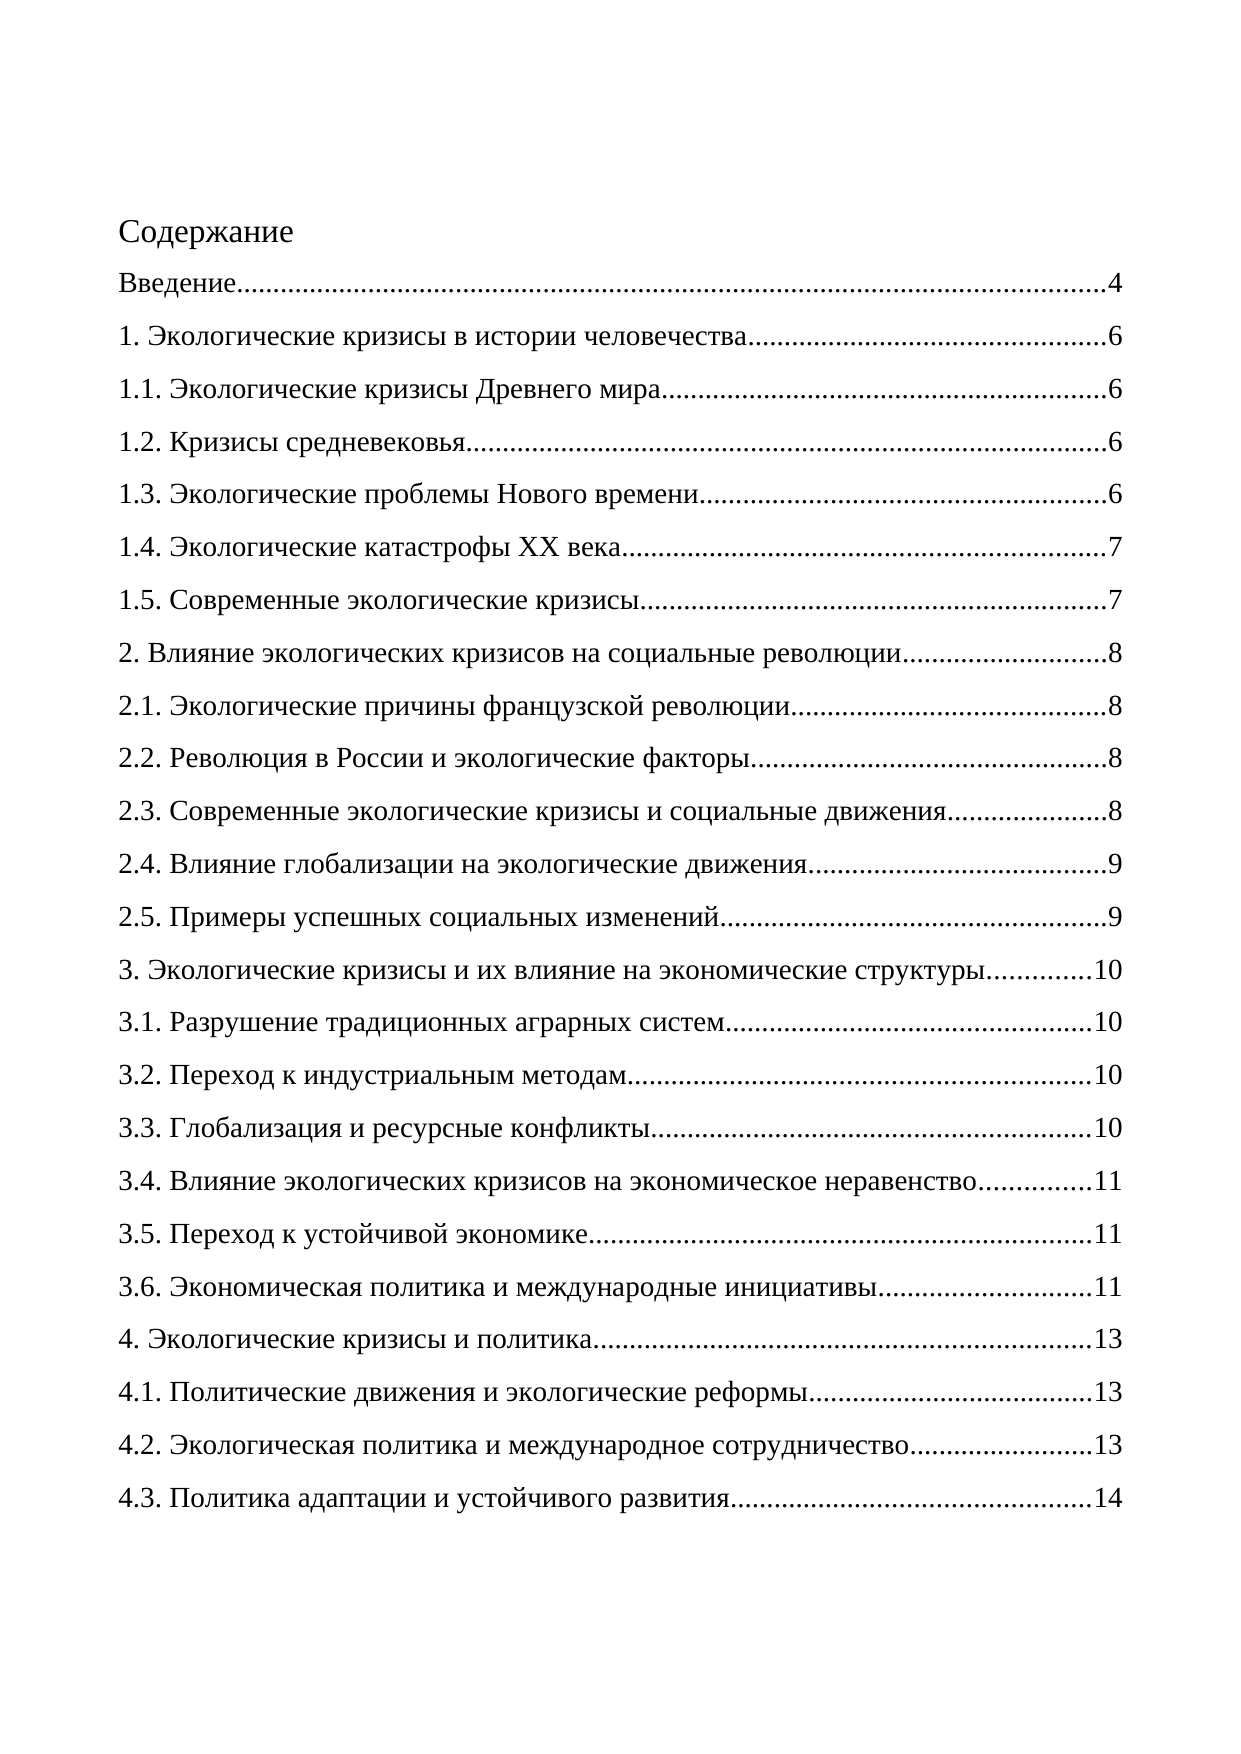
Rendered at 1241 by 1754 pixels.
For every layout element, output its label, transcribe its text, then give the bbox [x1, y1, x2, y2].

text 1.2. Кризисы средневековья 6 [118, 424, 1122, 457]
text 4.2. Экологическая политика и международное сотрудничество 13 [118, 1427, 1122, 1461]
text 1.5. Современные экологические кризисы 7 [118, 582, 1122, 616]
text 3.6. Экономическая политика и международные инициативы 11 [118, 1269, 1122, 1302]
text 1.4. Экологические катастрофы XX века 7 [118, 529, 1122, 563]
text Введение 4 [118, 265, 1122, 299]
text 3.2. Переход к индустриальным методам 10 [118, 1057, 1122, 1091]
text 3.5. Переход к устойчивой экономике 11 [118, 1216, 1122, 1249]
text 3.1. Разрушение традиционных аграрных систем 10 [118, 1004, 1122, 1038]
text 3.4. Влияние экологических кризисов на экономическое неравенство 11 [118, 1163, 1122, 1197]
text 4.1. Политические движения и экологические реформы 13 [118, 1374, 1122, 1408]
text 1.1. Экологические кризисы Древнего мира 6 [118, 371, 1122, 404]
text 2.5. Примеры успешных социальных изменений 9 [118, 899, 1122, 932]
text 2.4. Влияние глобализации на экологические движения 9 [118, 846, 1122, 880]
text 4.3. Политика адаптации и устойчивого развития 14 [118, 1480, 1122, 1513]
text 1.3. Экологические проблемы Нового времени 6 [118, 476, 1122, 510]
text 2.3. Современные экологические кризисы и социальные движения 8 [118, 793, 1122, 827]
text 2.2. Революция в России и экологические факторы 8 [118, 741, 1122, 774]
text 2. Влияние экологических кризисов на социальные революции 8 [118, 635, 1122, 668]
text 3.3. Глобализация и ресурсные конфликты 10 [118, 1110, 1122, 1144]
text 4. Экологические кризисы и политика 13 [118, 1321, 1122, 1355]
subtitle Содержание [118, 211, 1122, 250]
text 2.1. Экологические причины французской революции 8 [118, 688, 1122, 721]
text 1. Экологические кризисы в истории человечества 6 [118, 318, 1122, 352]
text 3. Экологические кризисы и их влияние на экономические структуры 10 [118, 952, 1122, 985]
